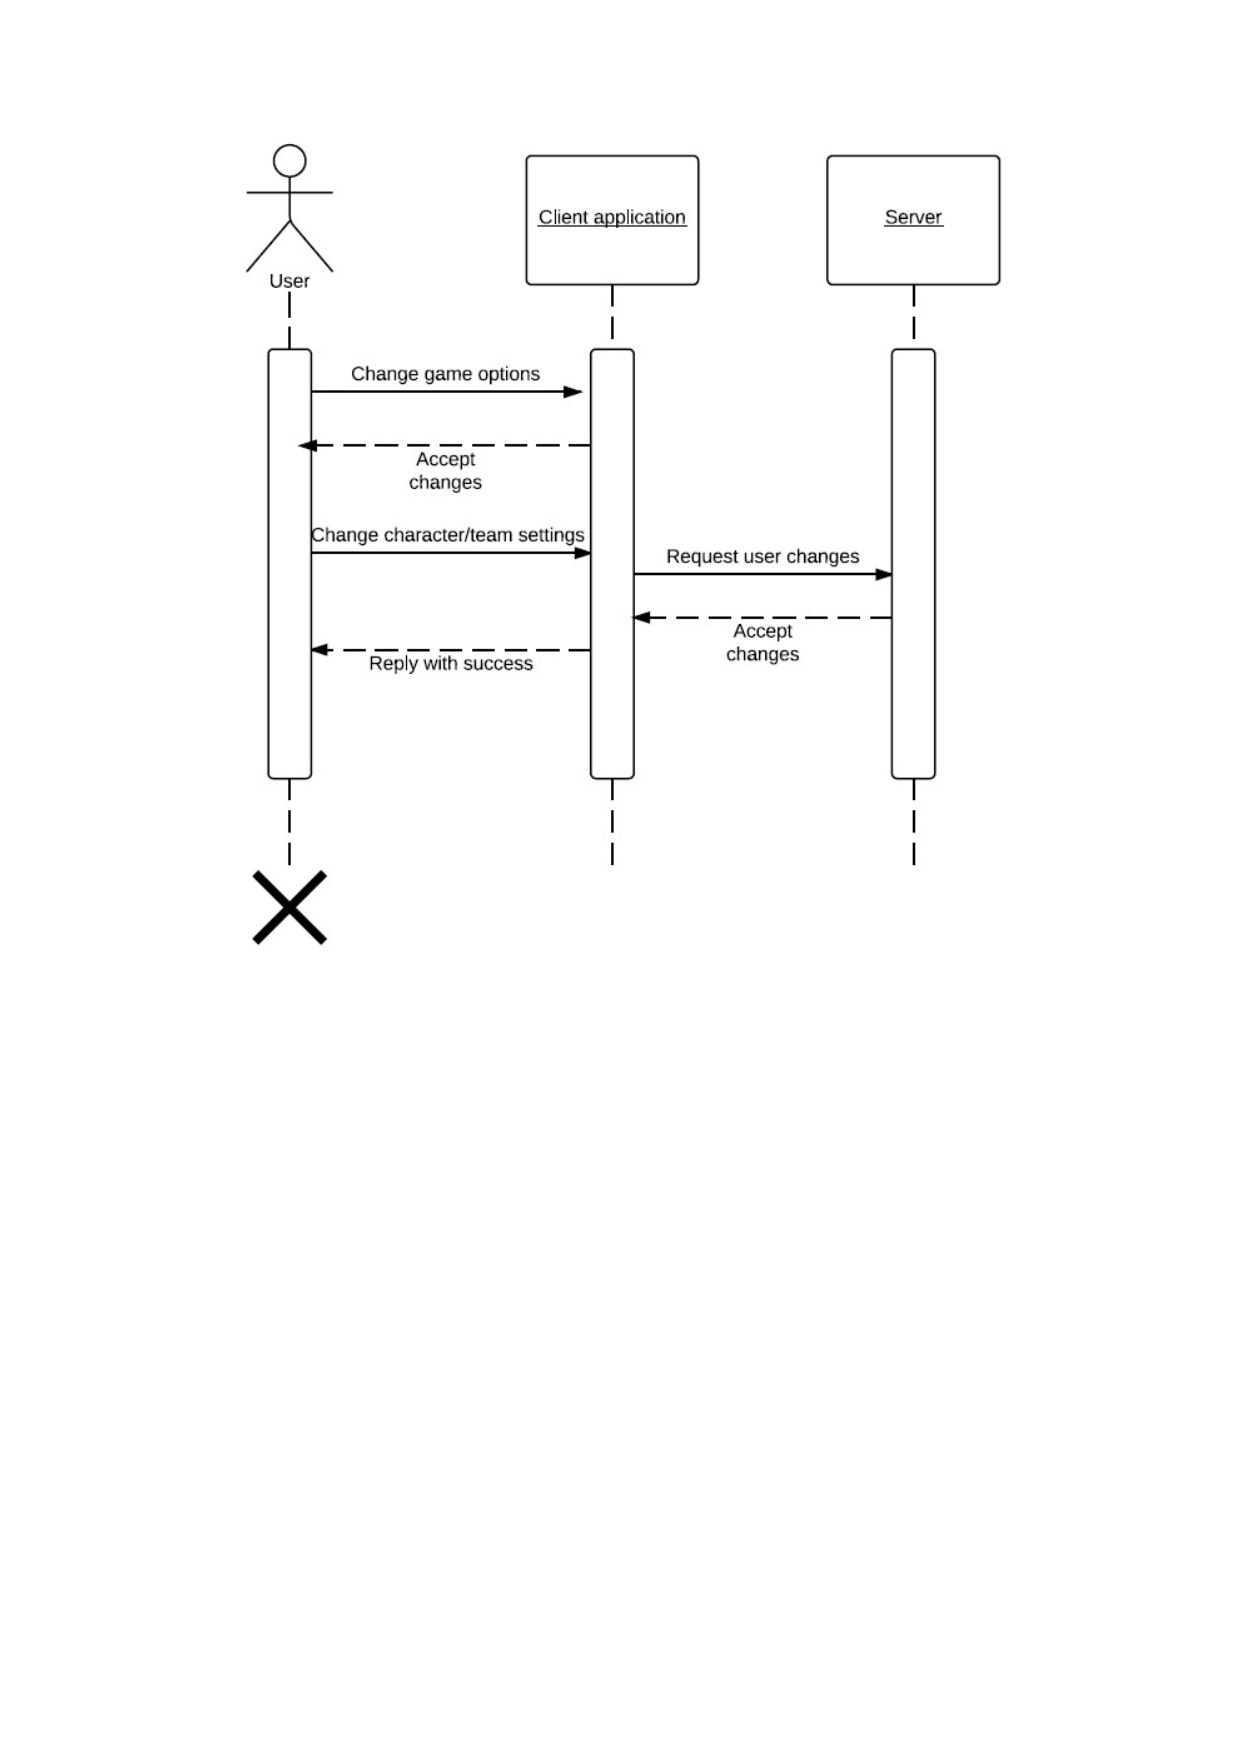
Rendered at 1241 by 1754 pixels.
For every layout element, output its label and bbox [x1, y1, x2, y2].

picture [182, 118, 1058, 959]
